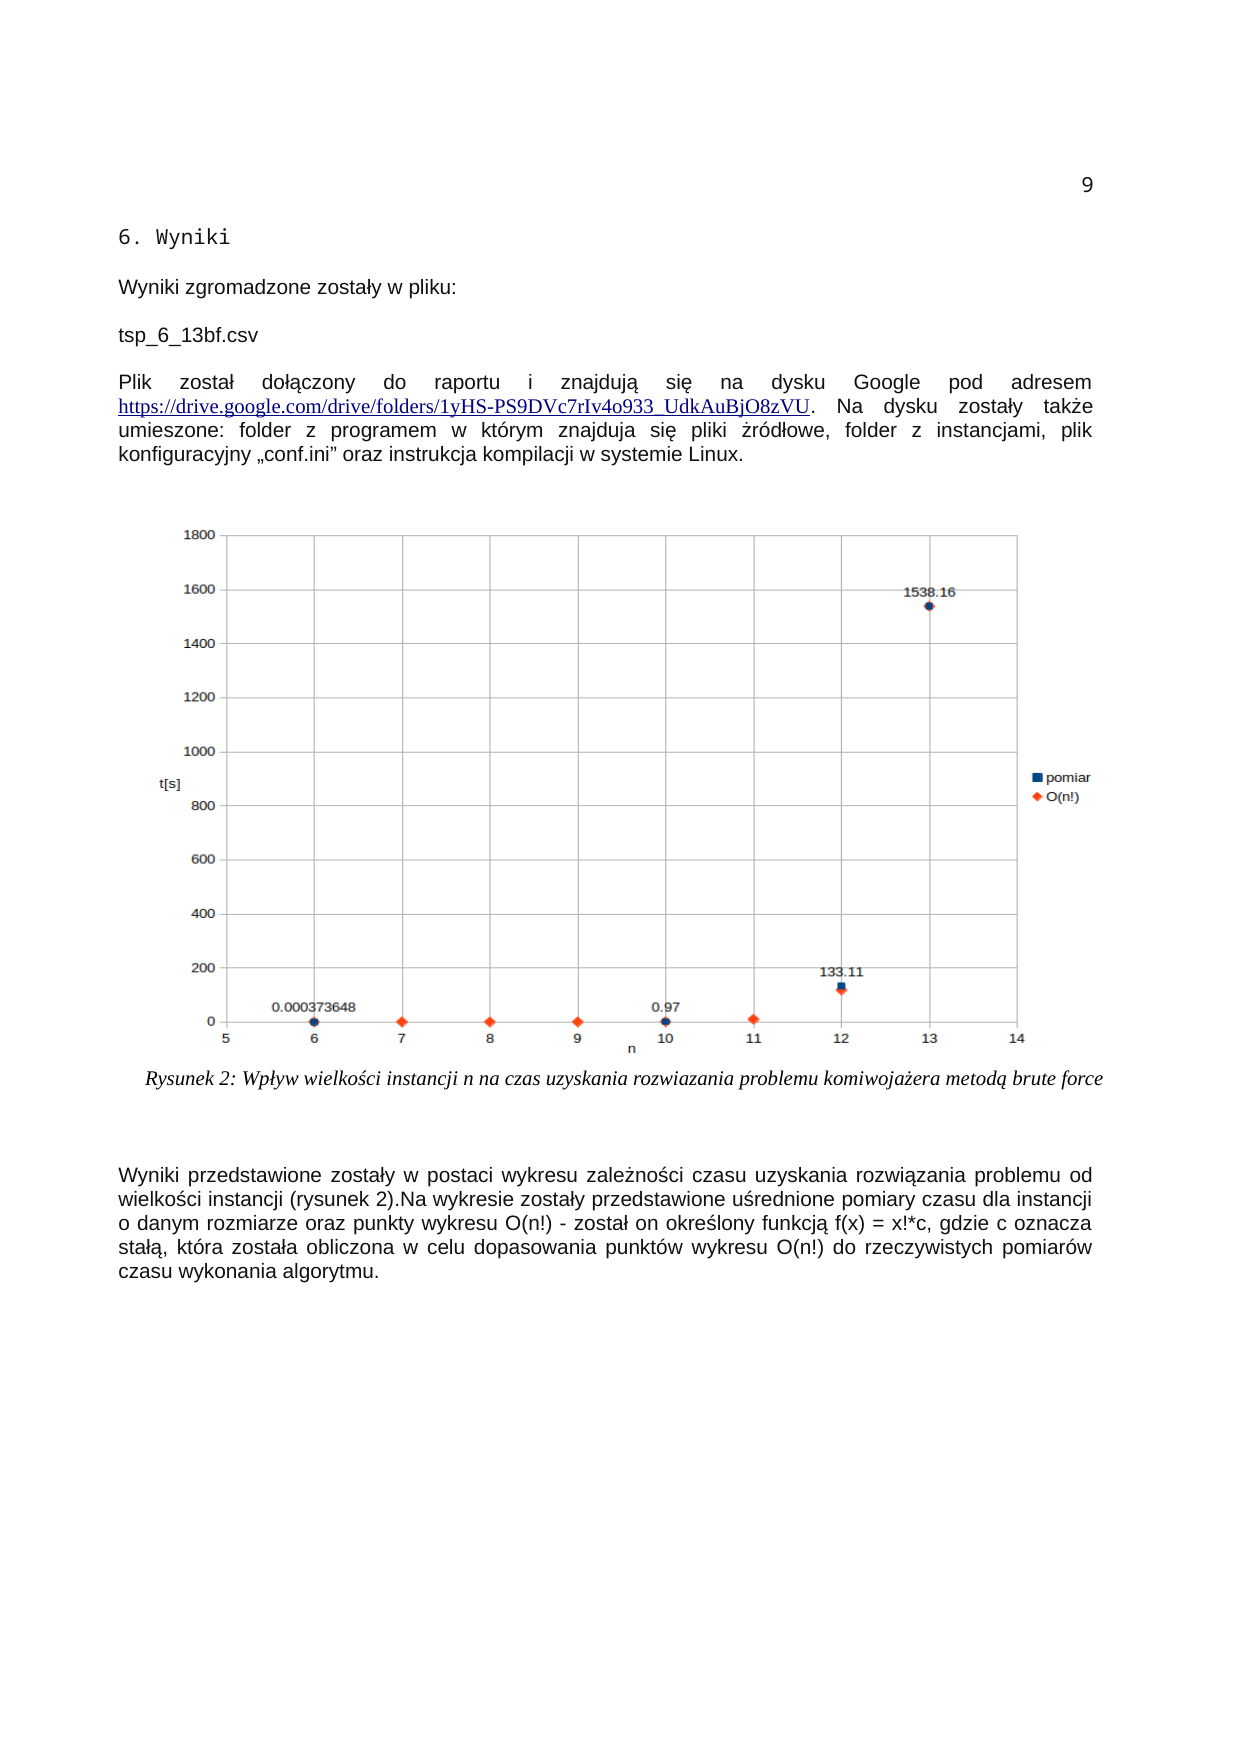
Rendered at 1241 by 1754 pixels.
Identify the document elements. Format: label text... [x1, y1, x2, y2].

text Wyniki przedstawione zostały w postaci wykresu zależności czasu uzyskania rozwiązania problemu od wielkości instancji (rysunek 2).Na wykresie zostały przedstawione uśrednione pomiary czasu dla instancji o danym rozmiarze oraz punkty wykresu O(n!) - został on określony funkcją f(x) = x!*c, gdzie c oznacza stałą, która została obliczona w celu dopasowania punktów wykresu O(n!) do rzeczywistych pomiarów czasu wykonania algorytmu. [118, 1163, 1093, 1283]
text Wyniki zgromadzone zostały w pliku: [118, 275, 1093, 299]
text 7 [118, 170, 1093, 199]
text tsp_6_13bf.csv [118, 322, 1093, 346]
picture [147, 507, 1104, 1066]
text 6. Wyniki [118, 222, 1093, 251]
text Plik został dołączony do raportu i znajdują się na dysku Google pod adresem https://drive.google.com/drive/folders/1yHS-PS9DVc7rIv4o933_UdkAuBjO8zVU. Na dysku zostały także umieszone: folder z programem w którym znajduja się pliki żródłowe, folder z instancjami, plik konfiguracyjny „conf.ini” oraz instrukcja kompilacji w systemie Linux. [118, 370, 1093, 466]
text Rysunek 2: Wpływ wielkości instancji n na czas uzyskania rozwiazania problemu komiwojażera metodą brute force [138, 531, 1113, 1090]
